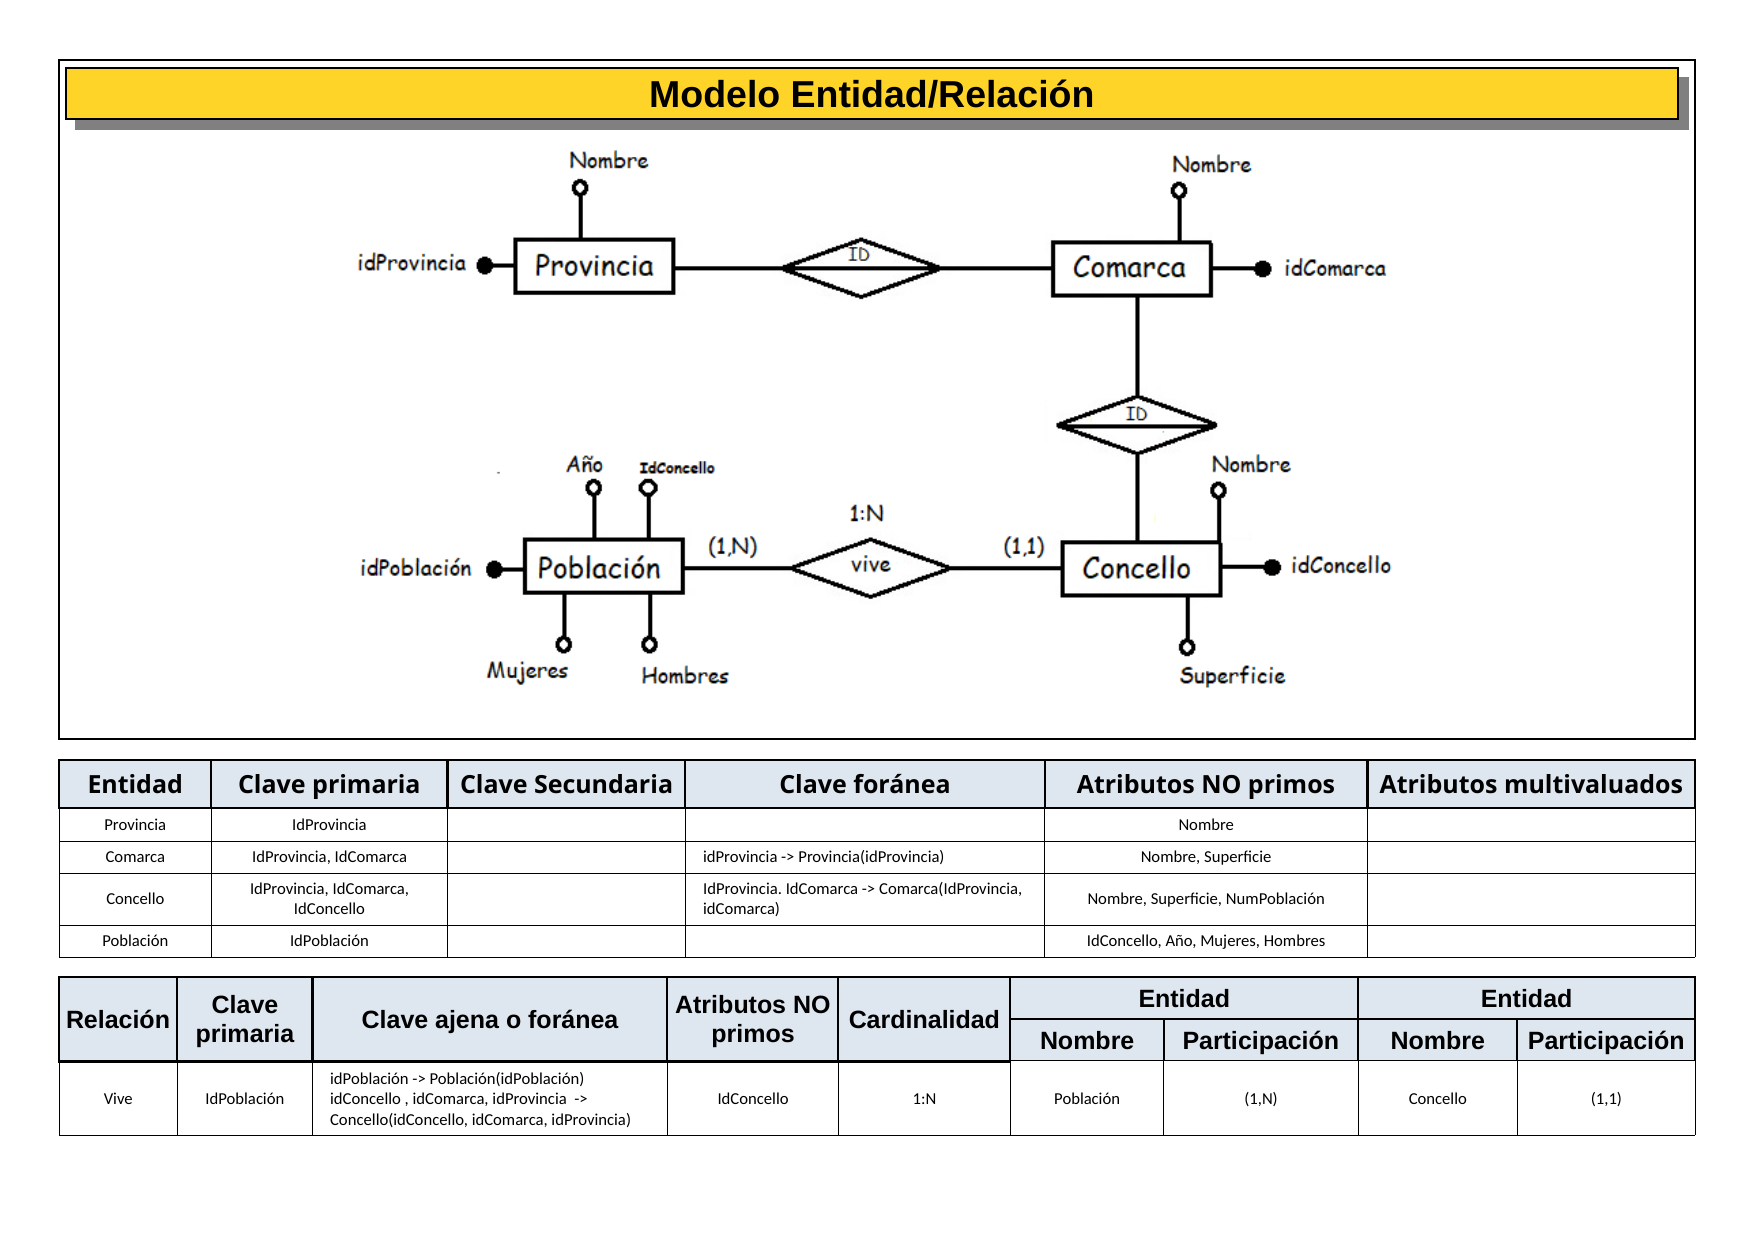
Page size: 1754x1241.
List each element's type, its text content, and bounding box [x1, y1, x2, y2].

table_header Clave Secundaria [449, 761, 684, 807]
table_cell IdProvincia, IdComarca, IdConcello [212, 874, 447, 925]
table_cell Comarca [60, 842, 211, 872]
table_cell 1:N [839, 1063, 1010, 1135]
table_header Cardinalidad [839, 978, 1009, 1060]
table_cell [686, 809, 1044, 841]
table_header Atributos NO primos [1046, 761, 1366, 807]
table_cell IdProvincia, IdComarca [212, 842, 447, 872]
table_cell Nombre [1359, 1020, 1516, 1060]
table_cell [686, 926, 1044, 957]
table_cell Vive [60, 1063, 177, 1135]
table_cell [1368, 926, 1695, 957]
table_cell IdProvincia [212, 809, 447, 841]
table_cell Nombre, Superficie, NumPoblación [1045, 874, 1367, 925]
table_header Atributos NO primos [668, 978, 837, 1060]
table_cell IdPoblación [178, 1063, 312, 1135]
table_cell idPoblación -> Población(idPoblación) idConcello , idComarca, idProvincia -> Concello(idConcello, idComarca, idProvincia) [313, 1063, 667, 1135]
table_cell Nombre [1011, 1020, 1163, 1060]
table_cell [448, 874, 685, 925]
picture [338, 141, 1416, 704]
table_header Entidad [1011, 978, 1357, 1018]
table_header Entidad [1359, 978, 1694, 1018]
table_cell Participación [1165, 1020, 1357, 1060]
table_cell Nombre [1045, 809, 1367, 841]
table_cell [60, 136, 1694, 738]
table_cell Nombre, Superficie [1045, 842, 1367, 872]
table_cell idProvincia -> Provincia(idProvincia) [686, 842, 1044, 872]
table_cell Población [1011, 1061, 1163, 1135]
table_cell [448, 809, 685, 841]
table_cell Concello [60, 874, 211, 925]
table_cell [1368, 874, 1695, 925]
table_cell (1,1) [1518, 1061, 1695, 1135]
table_header Atributos multivaluados [1369, 761, 1694, 807]
table_cell IdPoblación [212, 926, 447, 957]
table_cell (1,N) [1164, 1061, 1358, 1135]
table_header Clave primaria [178, 978, 311, 1060]
table_cell [1368, 809, 1695, 841]
table_header Clave ajena o foránea [314, 978, 666, 1060]
table_cell [448, 842, 685, 872]
table_header Clave primaria [212, 761, 446, 807]
table_header Entidad [60, 761, 210, 807]
table_cell Concello [1359, 1061, 1517, 1135]
table_cell IdProvincia. IdComarca -> Comarca(IdProvincia, idComarca) [686, 874, 1044, 925]
table_cell IdConcello, Año, Mujeres, Hombres [1045, 926, 1367, 957]
table_cell Provincia [60, 809, 211, 841]
table_cell [1368, 842, 1695, 872]
table_cell Población [60, 926, 211, 957]
table_cell IdConcello [668, 1063, 838, 1135]
table_header Modelo Entidad/Relación [60, 61, 1694, 136]
table_header Clave foránea [686, 761, 1044, 807]
table_header Relación [60, 978, 176, 1060]
table_cell [448, 926, 685, 957]
table_cell Participación [1518, 1020, 1694, 1060]
